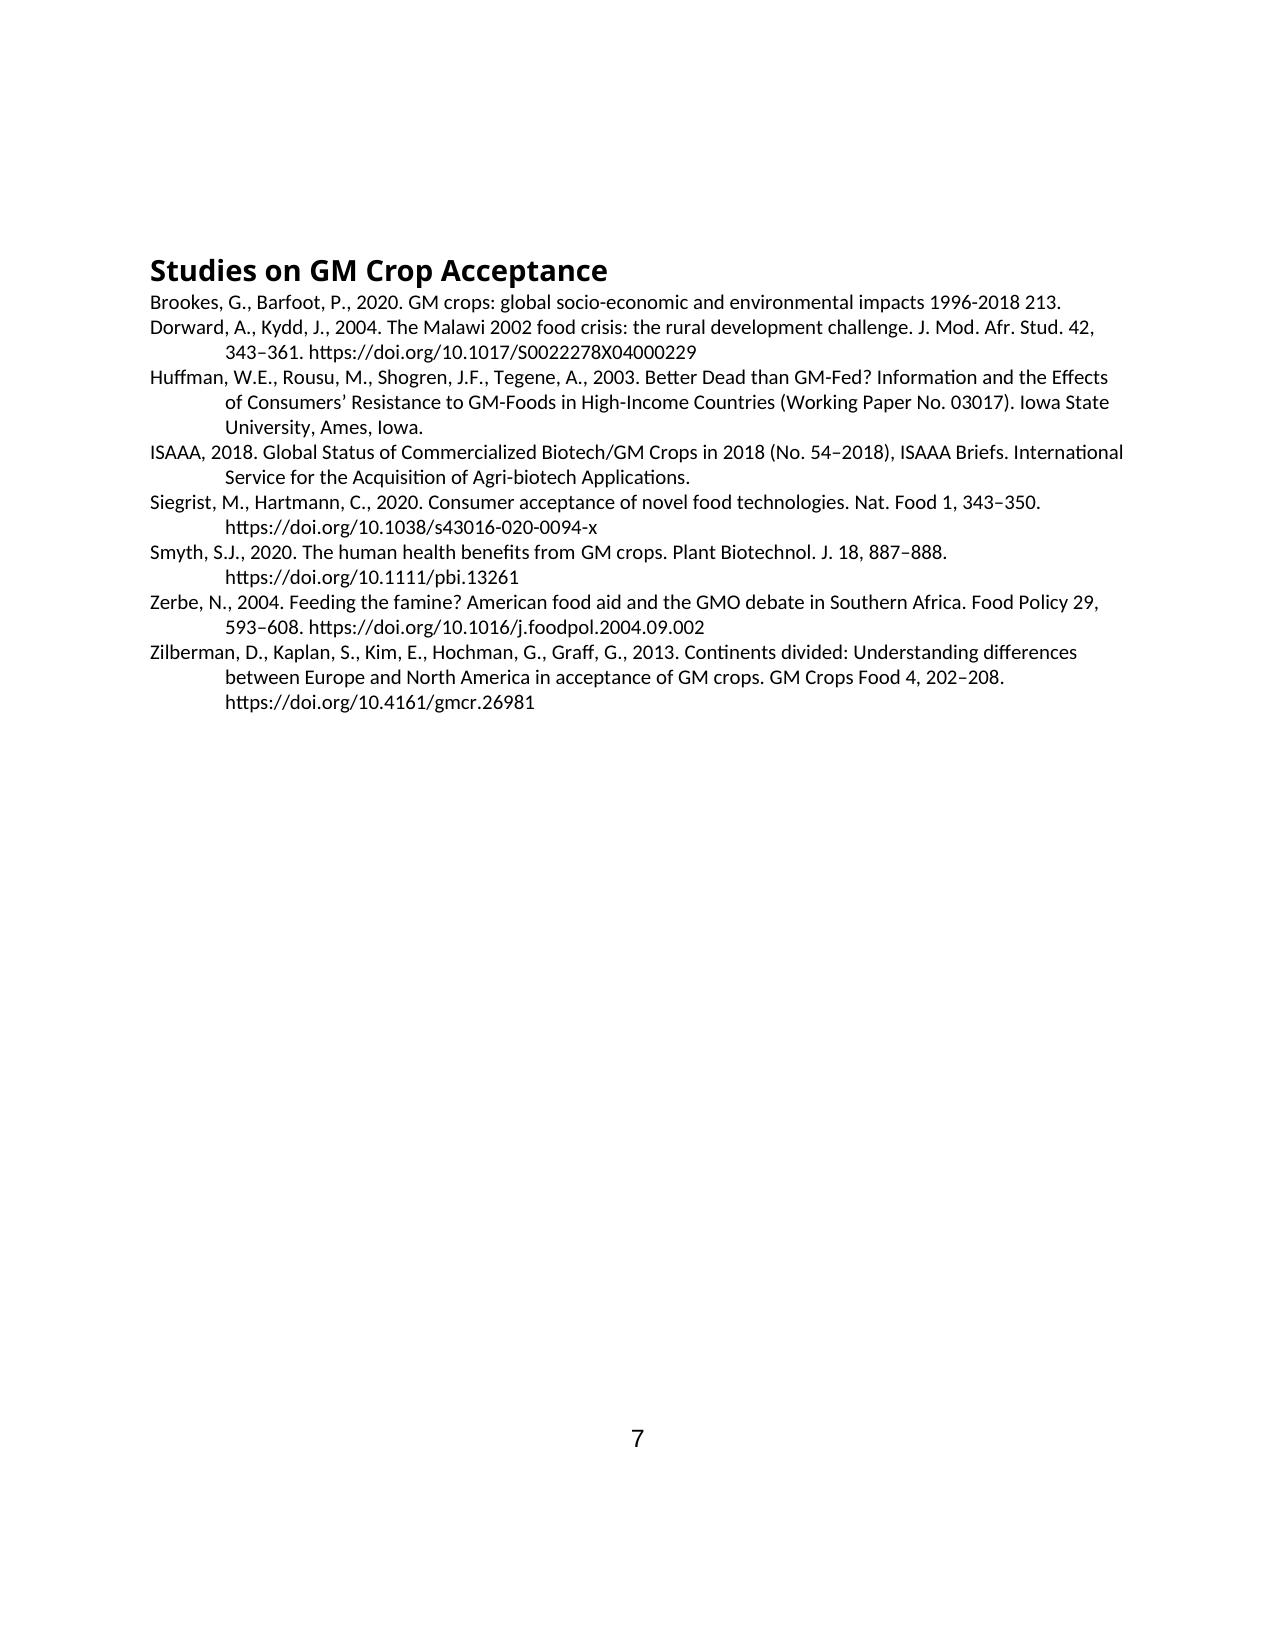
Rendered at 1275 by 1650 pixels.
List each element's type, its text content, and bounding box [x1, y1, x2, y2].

text Studies on GM Crop Acceptance [150, 250, 1125, 290]
text Smyth, S.J., 2020. The human health benefits from GM crops. Plant Biotechnol. J. 18, 887–888. https://doi.org/10.1111/pbi.13261 [150, 540, 1125, 590]
text Zerbe, N., 2004. Feeding the famine? American food aid and the GMO debate in Southern Africa. Food Policy 29, 593–608. https://doi.org/10.1016/j.foodpol.2004.09.002 [150, 590, 1125, 640]
text Dorward, A., Kydd, J., 2004. The Malawi 2002 food crisis: the rural development challenge. J. Mod. Afr. Stud. 42, 343–361. https://doi.org/10.1017/S0022278X04000229 [150, 315, 1125, 365]
text Huffman, W.E., Rousu, M., Shogren, J.F., Tegene, A., 2003. Better Dead than GM-Fed? Information and the Effects of Consumers’ Resistance to GM-Foods in High-Income Countries (Working Paper No. 03017). Iowa State University, Ames, Iowa. [150, 365, 1125, 440]
text Zilberman, D., Kaplan, S., Kim, E., Hochman, G., Graff, G., 2013. Continents divided: Understanding differences between Europe and North America in acceptance of GM crops. GM Crops Food 4, 202–208. https://doi.org/10.4161/gmcr.26981 [150, 640, 1125, 715]
text ISAAA, 2018. Global Status of Commercialized Biotech/GM Crops in 2018 (No. 54–2018), ISAAA Briefs. International Service for the Acquisition of Agri-biotech Applications. [150, 440, 1125, 490]
text Siegrist, M., Hartmann, C., 2020. Consumer acceptance of novel food technologies. Nat. Food 1, 343–350. https://doi.org/10.1038/s43016-020-0094-x [150, 490, 1125, 540]
text Brookes, G., Barfoot, P., 2020. GM crops: global socio-economic and environmental impacts 1996-2018 213. [150, 290, 1125, 315]
